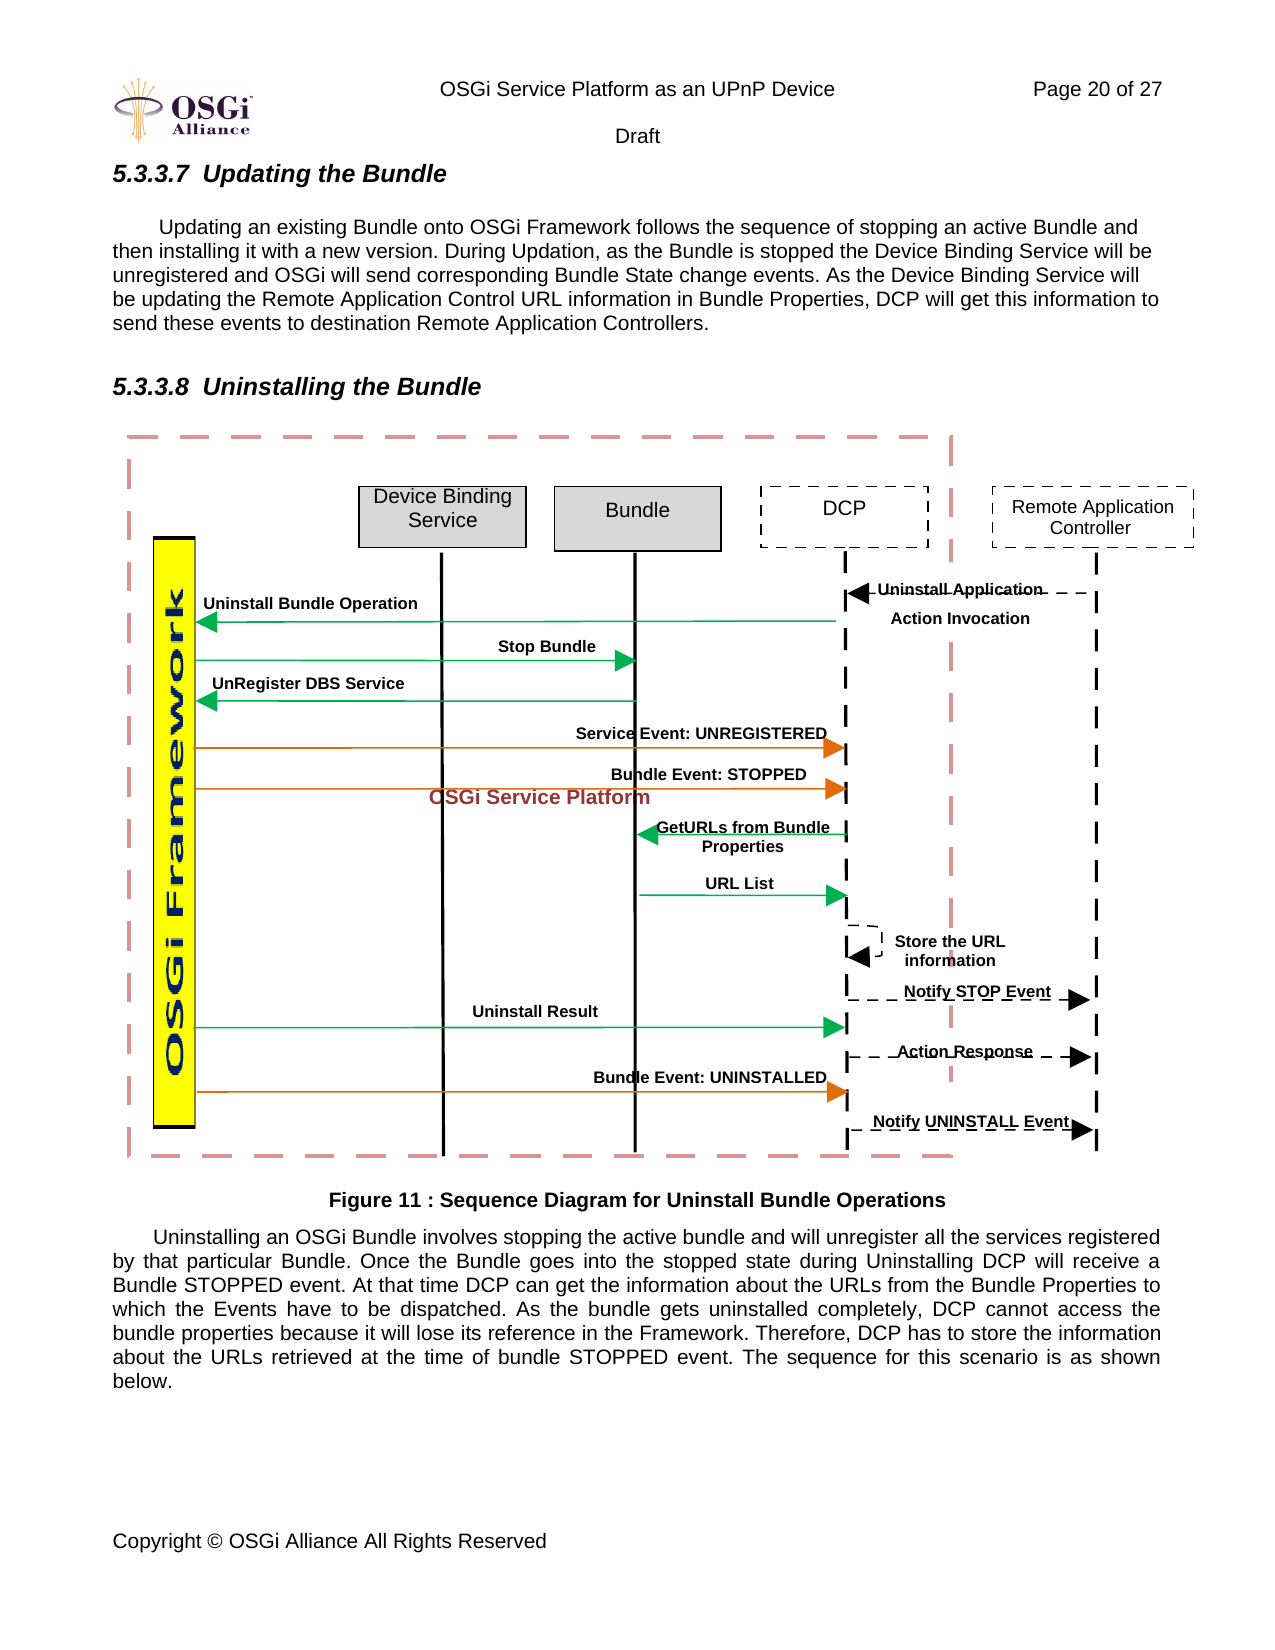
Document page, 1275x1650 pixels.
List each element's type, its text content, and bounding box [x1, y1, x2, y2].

text Uninstalling an OSGi Bundle involves stopping the active bundle and will unregister all the services registered by that particular Bundle. Once the Bundle goes into the stopped state during Uninstalling DCP will receive a Bundle STOPPED event. At that time DCP can get the information about the URLs from the Bundle Properties to which the Events have to be dispatched. As the bundle gets uninstalled completely, DCP cannot access the bundle properties because it will lose its reference in the Framework. Therefore, DCP has to store the information about the URLs retrieved at the time of bundle STOPPED event. The sequence for this scenario is as shown below. [112, 1225, 1162, 1392]
picture [150, 535, 196, 1131]
text Figure 11 : Sequence Diagram for Uninstall Bundle Operations [112, 1188, 1162, 1212]
subtitle Updating the Bundle [112, 159, 1162, 188]
text Updating an existing Bundle onto OSGi Framework follows the sequence of stopping an active Bundle and then installing it with a new version. During Updation, as the Bundle is stopped the Device Binding Service will be unregistered and OSGi will send corresponding Bundle State change events. As the Device Binding Service will be updating the Remote Application Control URL information in Bundle Properties, DCP will get this information to send these events to destination Remote Application Controllers. [112, 214, 1162, 334]
subtitle Uninstalling the Bundle [112, 372, 1162, 401]
picture [114, 78, 253, 142]
